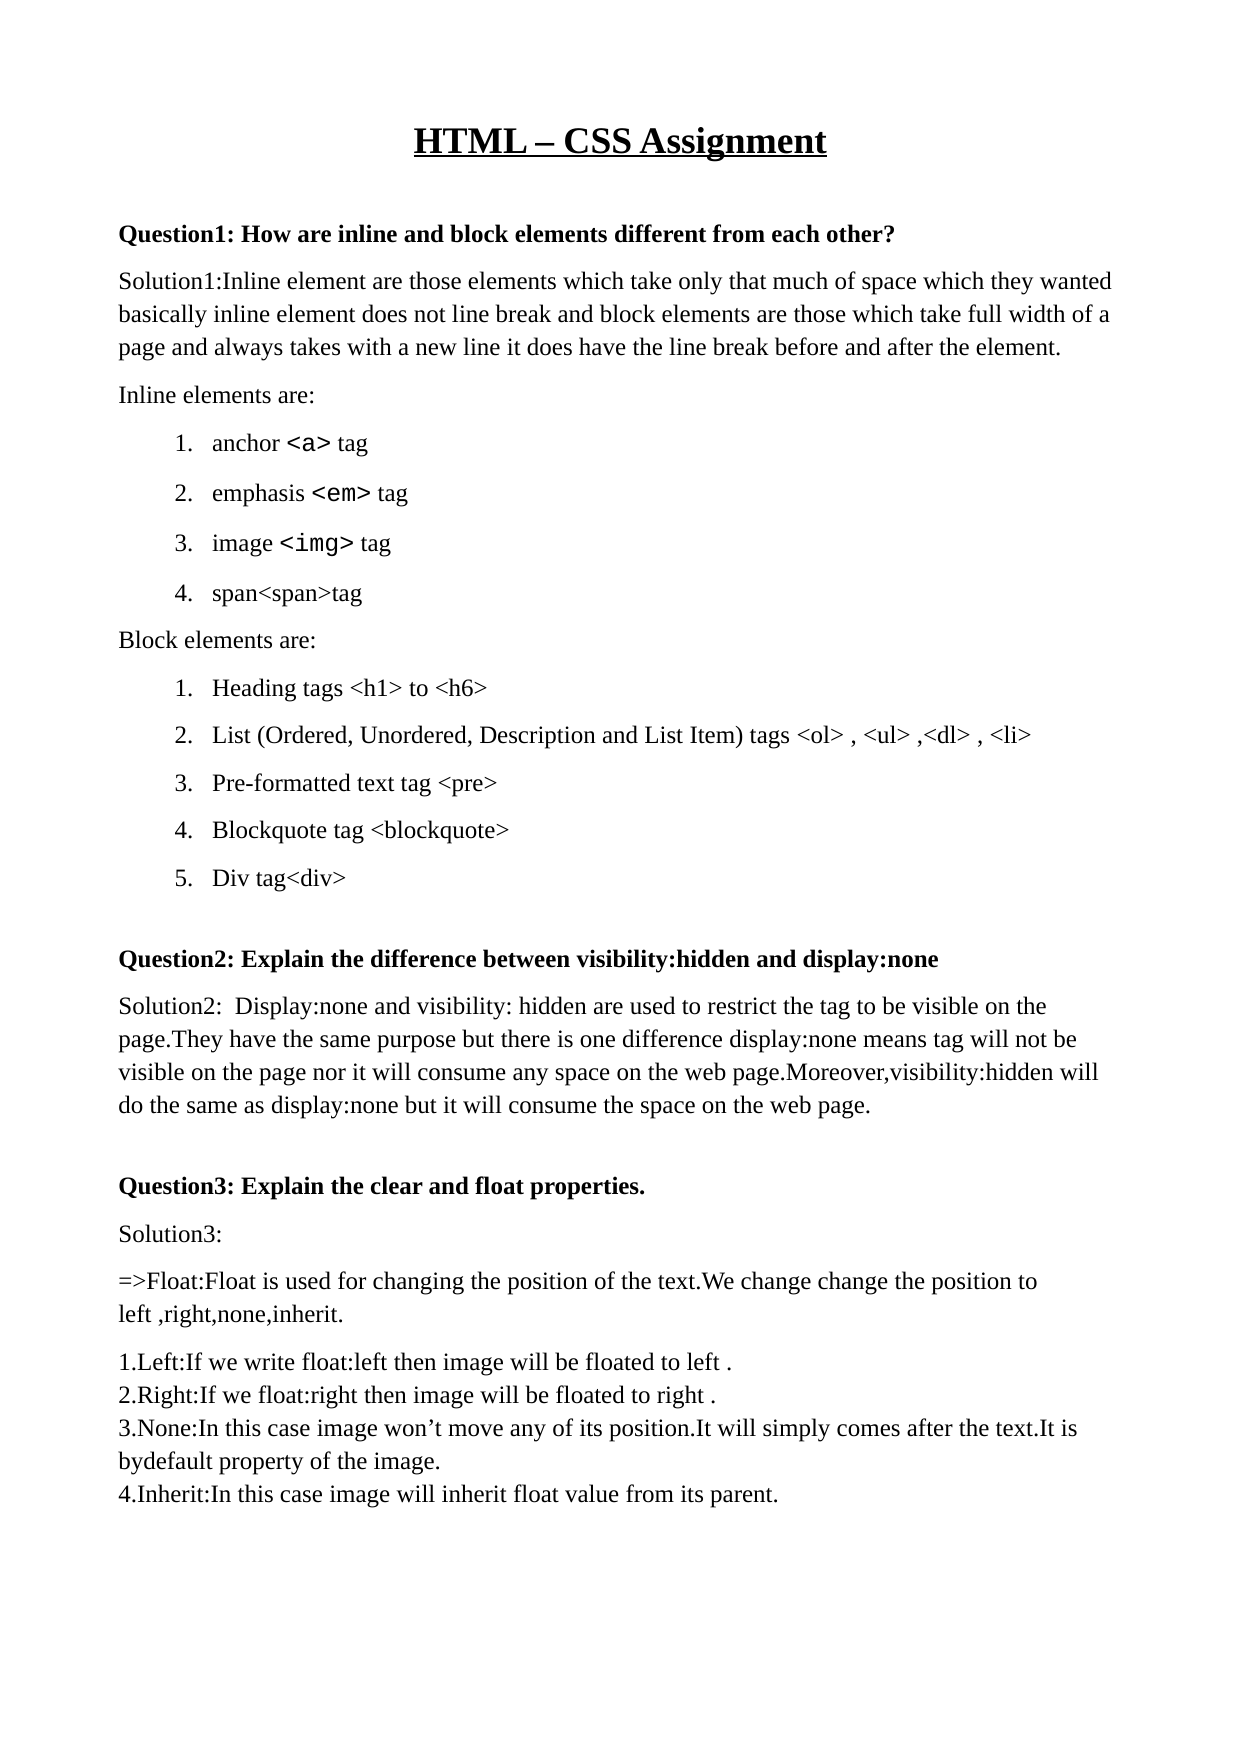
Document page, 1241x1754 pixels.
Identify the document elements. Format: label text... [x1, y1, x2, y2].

text Inline elements are: [118, 380, 1122, 409]
text Question3: Explain the clear and float properties. [118, 1138, 1122, 1200]
list emphasis <em> tag [174, 478, 1122, 508]
text Question1: How are inline and block elements different from each other? [118, 219, 1122, 247]
list span<span>tag [174, 578, 1122, 606]
text Block elements are: [118, 625, 1122, 654]
list Pre-formatted text tag <pre> [174, 768, 1122, 797]
text Question2: Explain the difference between visibility:hidden and display:none [118, 911, 1122, 973]
text =>Float:Float is used for changing the position of the text.We change change the position to left ,right,none,inherit. [118, 1266, 1122, 1328]
text HTML – CSS Assignment [118, 118, 1122, 161]
text 1.Left:If we write float:left then image will be floated to left . 2.Right:If we float:right then image will be floated to right . 3.None:In this case image won’t move any of its position.It will simply comes after the text.It is bydefault property of the image. 4.Inherit:In this case image will inherit float value from its parent. [118, 1347, 1122, 1508]
list Heading tags <h1> to <h6> [174, 673, 1122, 702]
text Solution1:Inline element are those elements which take only that much of space which they wanted basically inline element does not line break and block elements are those which take full width of a page and always takes with a new line it does have the line break before and after the element. [118, 266, 1122, 361]
list image <img> tag [174, 528, 1122, 558]
list anchor <a> tag [174, 428, 1122, 458]
list Blockquote tag <blockquote> [174, 816, 1122, 844]
list Div tag<div> [174, 863, 1122, 892]
text Solution2: Display:none and visibility: hidden are used to restrict the tag to be visible on the page.They have the same purpose but there is one difference display:none means tag will not be visible on the page nor it will consume any space on the web page.Moreover,visibility:hidden will do the same as display:none but it will consume the space on the web page. [118, 991, 1122, 1119]
text Solution3: [118, 1219, 1122, 1247]
list List (Ordered, Unordered, Description and List Item) tags <ol> , <ul> ,<dl> , <li> [174, 720, 1122, 749]
